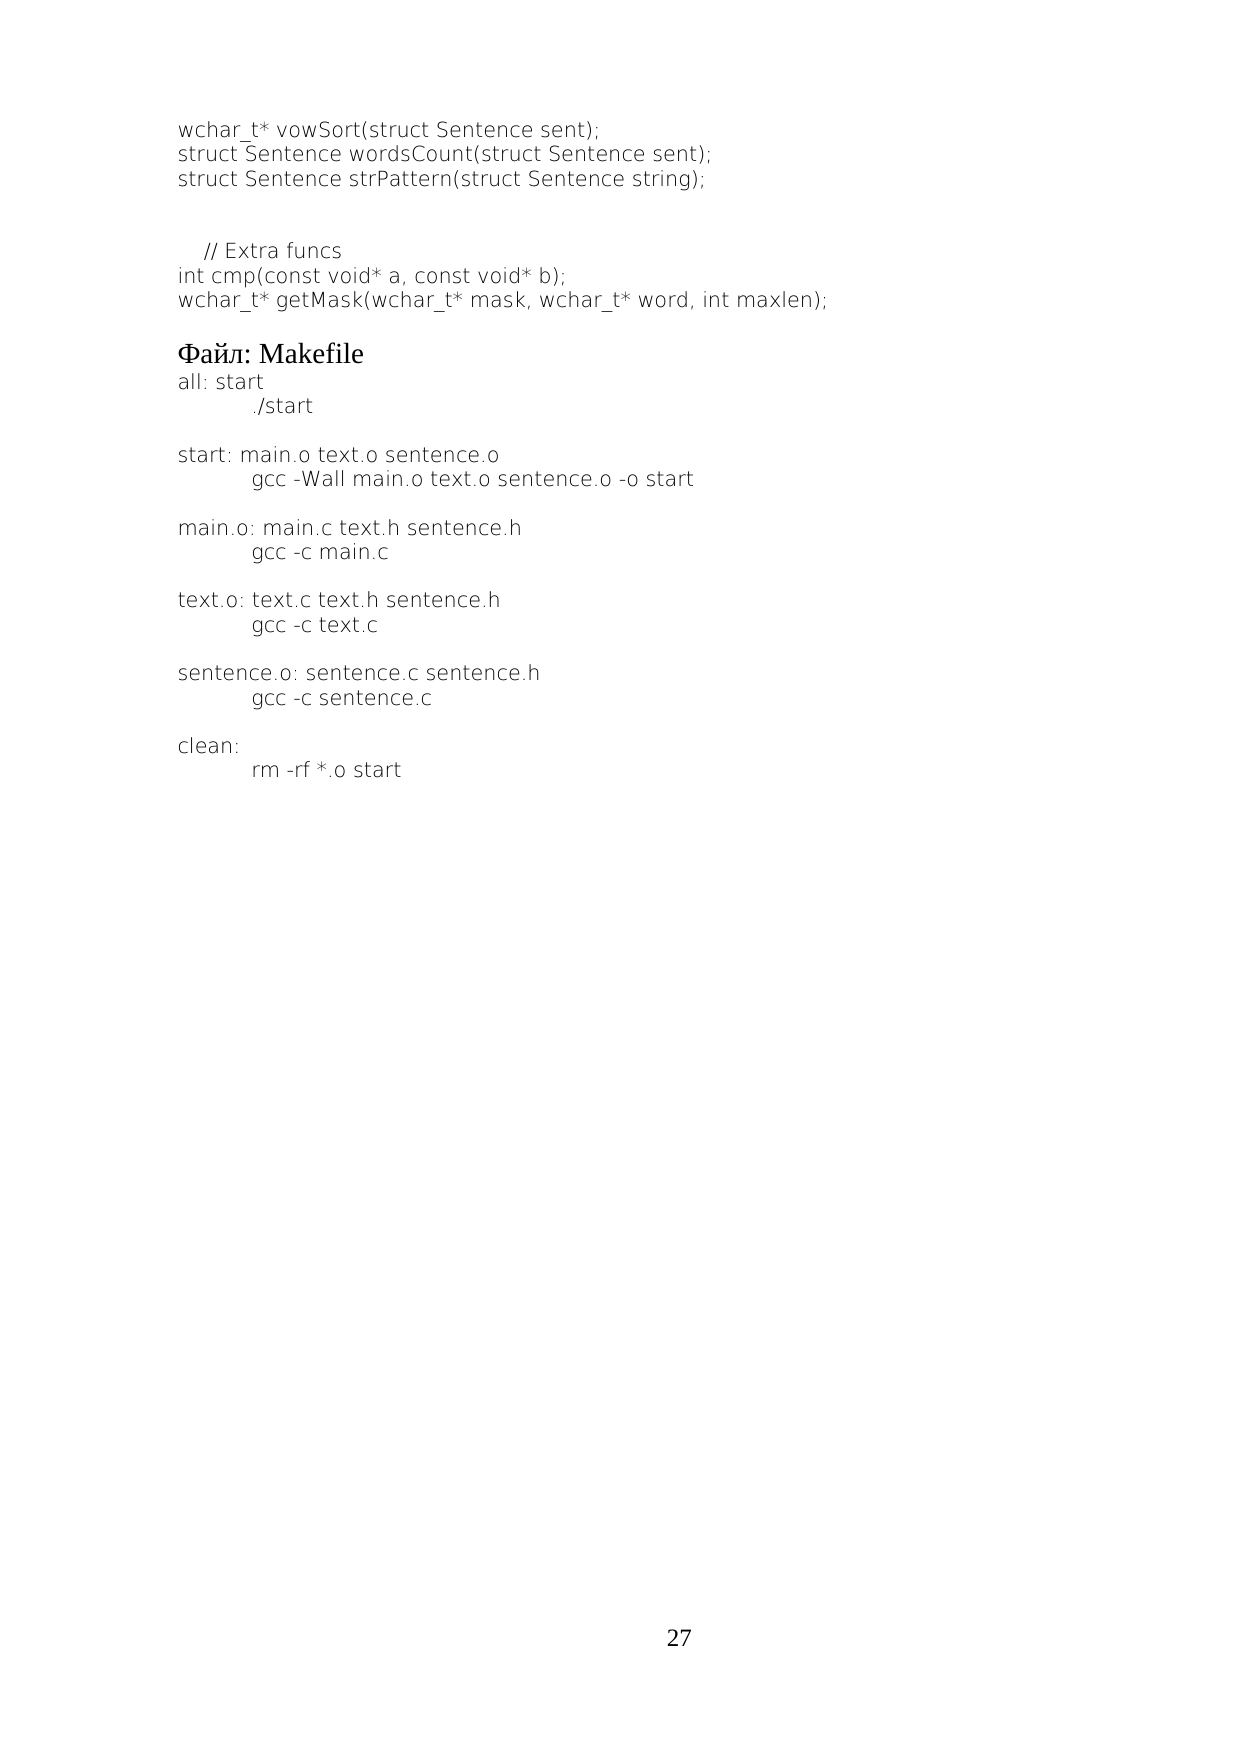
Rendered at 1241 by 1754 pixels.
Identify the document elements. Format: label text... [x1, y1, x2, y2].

text text.o: text.c text.h sentence.h [177, 588, 1181, 613]
text gcc -c main.c [177, 540, 1181, 564]
text // Extra funcs [177, 239, 1181, 264]
text main.o: main.c text.h sentence.h [177, 516, 1181, 540]
text clean: [177, 734, 1181, 758]
text gcc -c sentence.c [177, 686, 1181, 710]
text wchar_t* vowSort(struct Sentence sent); [177, 118, 1181, 142]
text gcc -c text.c [177, 613, 1181, 637]
text sentence.o: sentence.c sentence.h [177, 661, 1181, 686]
text wchar_t* getMask(wchar_t* mask, wchar_t* word, int maxlen); [177, 288, 1181, 312]
text ./start [177, 394, 1181, 419]
text gcc -Wall main.o text.o sentence.o -o start [177, 467, 1181, 491]
text Файл: Makefile [177, 337, 1181, 370]
text all: start [177, 370, 1181, 394]
text start: main.o text.o sentence.o [177, 443, 1181, 467]
text rm -rf *.o start [177, 758, 1181, 783]
text int cmp(const void* a, const void* b); [177, 264, 1181, 288]
text struct Sentence strPattern(struct Sentence string); [177, 167, 1181, 191]
text struct Sentence wordsCount(struct Sentence sent); [177, 142, 1181, 167]
